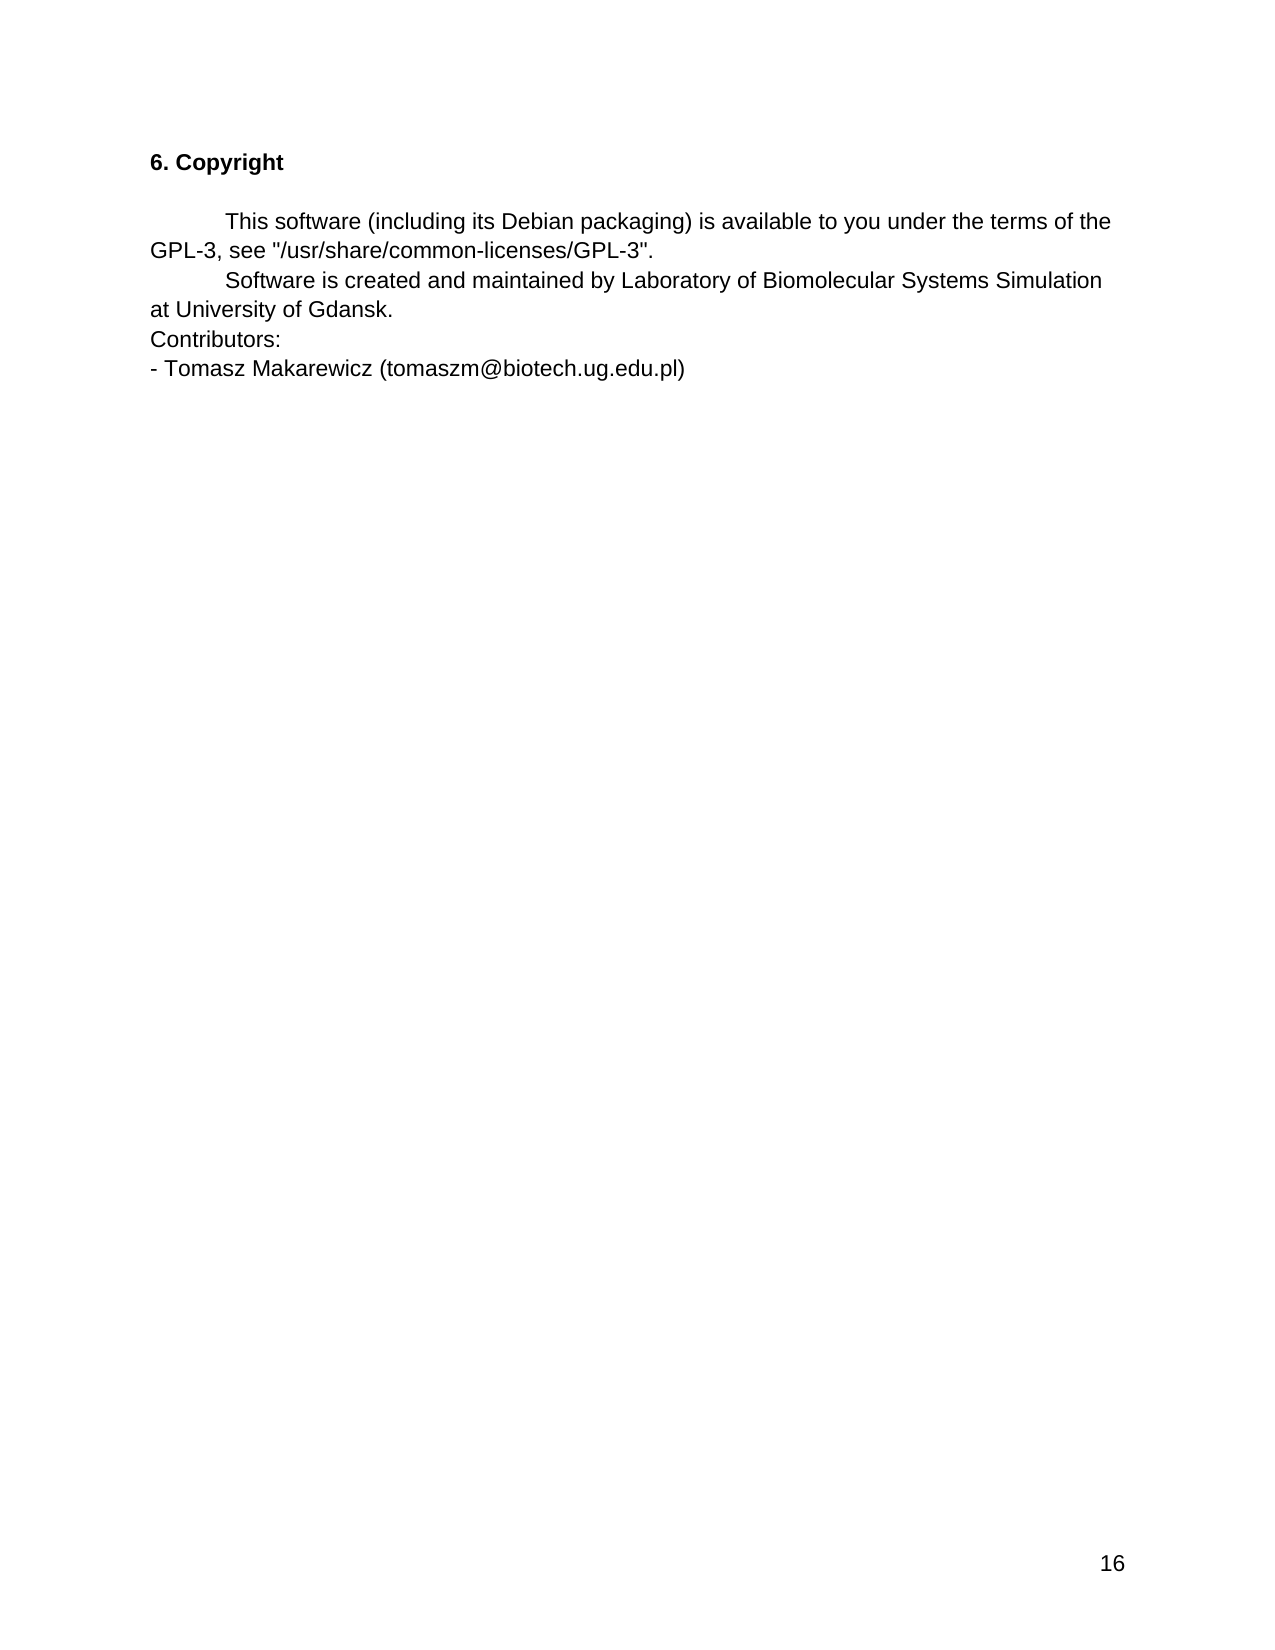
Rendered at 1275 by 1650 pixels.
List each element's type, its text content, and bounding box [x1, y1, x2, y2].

text Contributors: [150, 326, 1125, 352]
text Software is created and maintained by Laboratory of Biomolecular Systems Simulation at University of Gdansk. [150, 267, 1125, 322]
text 6. Copyright [150, 150, 1125, 176]
text This software (including its Debian packaging) is available to you under the terms of the GPL-3, see "/usr/share/common-licenses/GPL-3". [150, 209, 1125, 264]
text - Tomasz Makarewicz (tomaszm@biotech.ug.edu.pl) [150, 356, 1125, 381]
